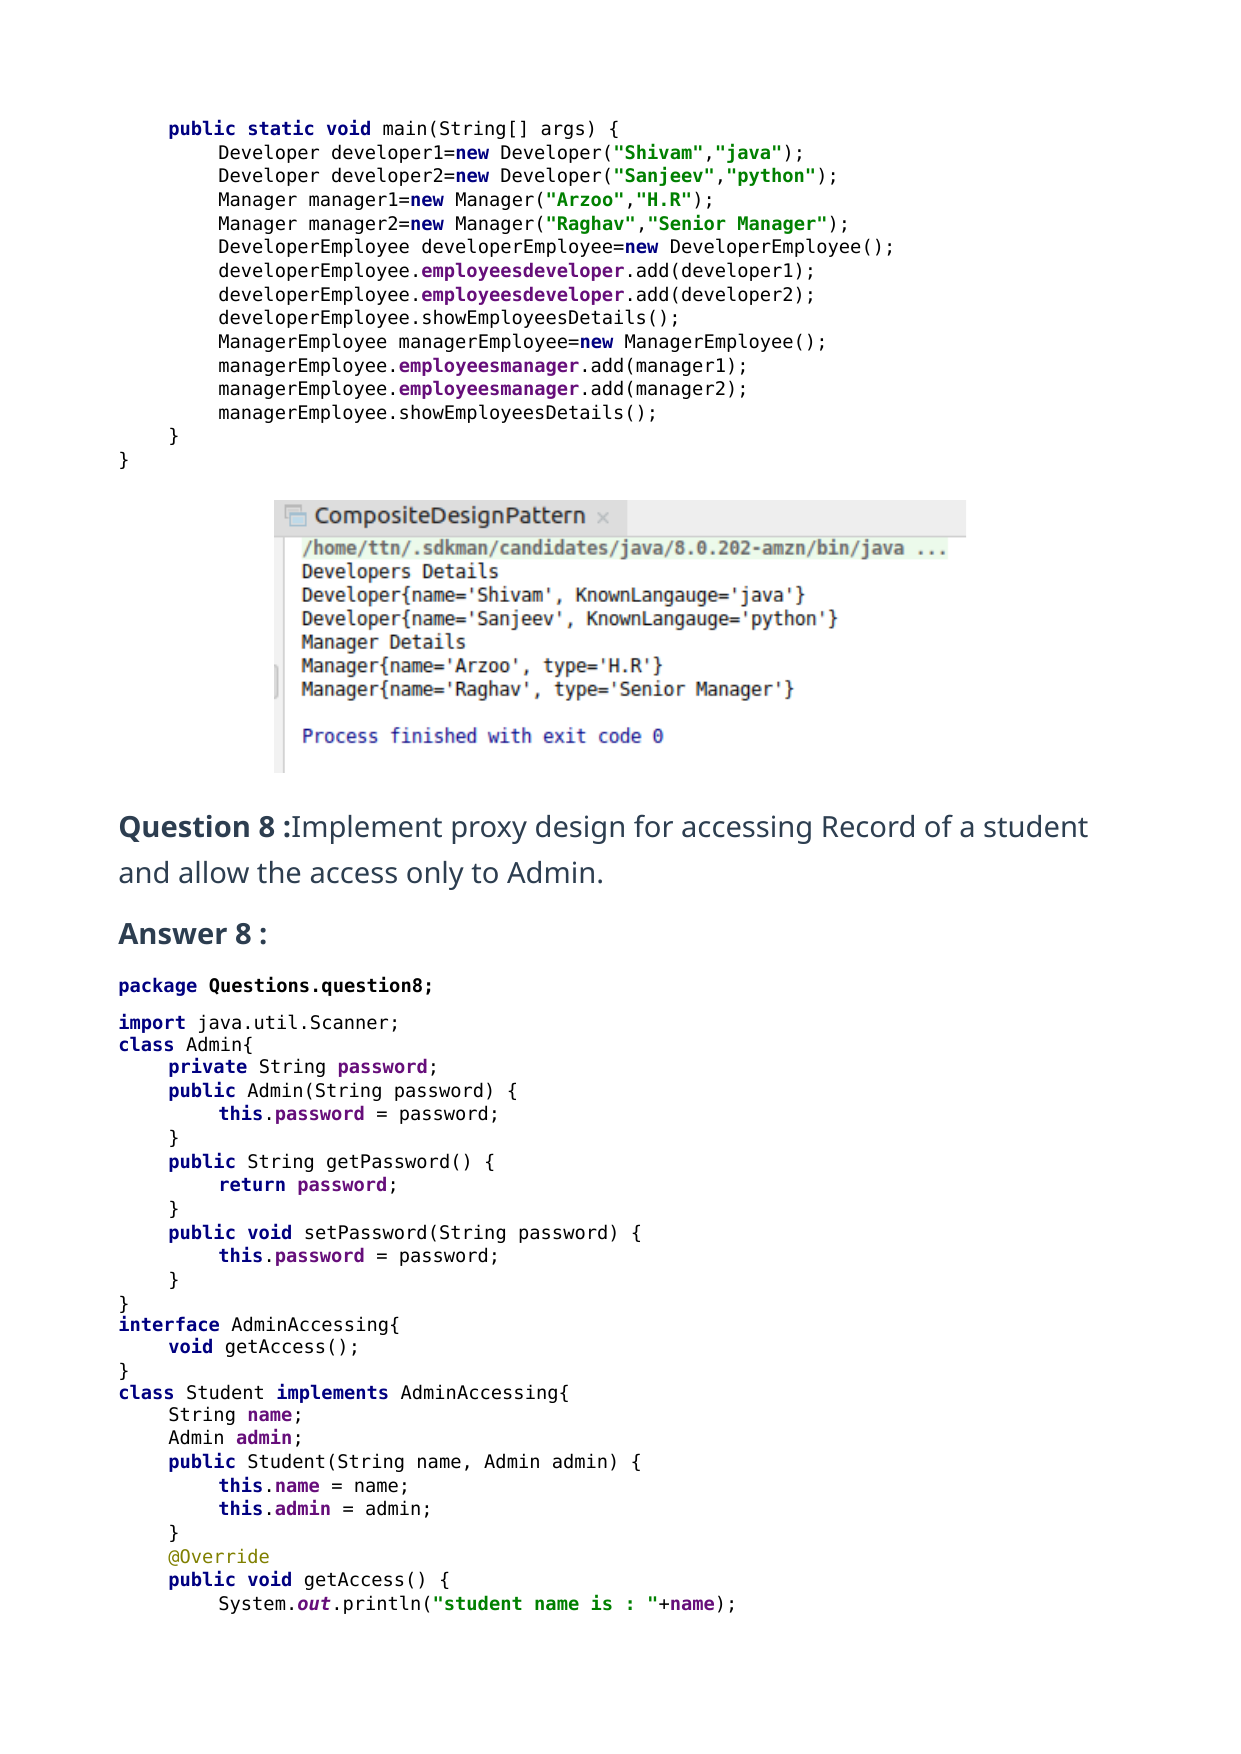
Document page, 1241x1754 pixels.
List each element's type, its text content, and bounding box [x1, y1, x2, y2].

text this.name = name; [118, 1475, 1122, 1498]
text developerEmployee.employeesdeveloper.add(developer1); [118, 260, 1122, 284]
text Answer 8 : [118, 914, 1122, 953]
text public static void main(String[] args) { [118, 118, 1122, 142]
text public void getAccess() { [118, 1569, 1122, 1593]
text } [118, 1198, 1122, 1222]
text System.out.println("student name is : "+name); [118, 1593, 1122, 1617]
text package Questions.question8; [118, 975, 1122, 997]
text } [118, 1127, 1122, 1151]
text Question 8 :Implement proxy design for accessing Record of a student and allow the access only to Admin. [118, 807, 1122, 892]
text import java.util.Scanner; [118, 1012, 1122, 1034]
text } [118, 426, 1122, 449]
text @Override [118, 1546, 1122, 1569]
text developerEmployee.showEmployeesDetails(); [118, 307, 1122, 331]
text this.password = password; [118, 1103, 1122, 1127]
text ManagerEmployee managerEmployee=new ManagerEmployee(); [118, 331, 1122, 354]
text DeveloperEmployee developerEmployee=new DeveloperEmployee(); [118, 236, 1122, 260]
text } [118, 1269, 1122, 1293]
text class Student implements AdminAccessing{ [118, 1382, 1122, 1404]
text Developer developer2=new Developer("Sanjeev","python"); [118, 165, 1122, 189]
text managerEmployee.showEmployeesDetails(); [118, 402, 1122, 426]
picture [274, 500, 967, 773]
text public void setPassword(String password) { [118, 1222, 1122, 1245]
text Developer developer1=new Developer("Shivam","java"); [118, 142, 1122, 165]
text void getAccess(); [118, 1336, 1122, 1360]
text public Admin(String password) { [118, 1080, 1122, 1103]
text managerEmployee.employeesmanager.add(manager1); [118, 354, 1122, 378]
text developerEmployee.employeesdeveloper.add(developer2); [118, 284, 1122, 307]
text return password; [118, 1174, 1122, 1198]
text this.password = password; [118, 1245, 1122, 1269]
text } [118, 449, 1122, 471]
text private String password; [118, 1056, 1122, 1080]
text managerEmployee.employeesmanager.add(manager2); [118, 378, 1122, 402]
text class Admin{ [118, 1034, 1122, 1056]
text public Student(String name, Admin admin) { [118, 1451, 1122, 1475]
text } [118, 1293, 1122, 1314]
text Manager manager1=new Manager("Arzoo","H.R"); [118, 189, 1122, 213]
text this.admin = admin; [118, 1498, 1122, 1522]
text interface AdminAccessing{ [118, 1314, 1122, 1336]
text } [118, 1360, 1122, 1382]
text String name; [118, 1404, 1122, 1427]
text } [118, 1522, 1122, 1546]
text public String getPassword() { [118, 1151, 1122, 1174]
text Admin admin; [118, 1427, 1122, 1451]
text Manager manager2=new Manager("Raghav","Senior Manager"); [118, 213, 1122, 236]
